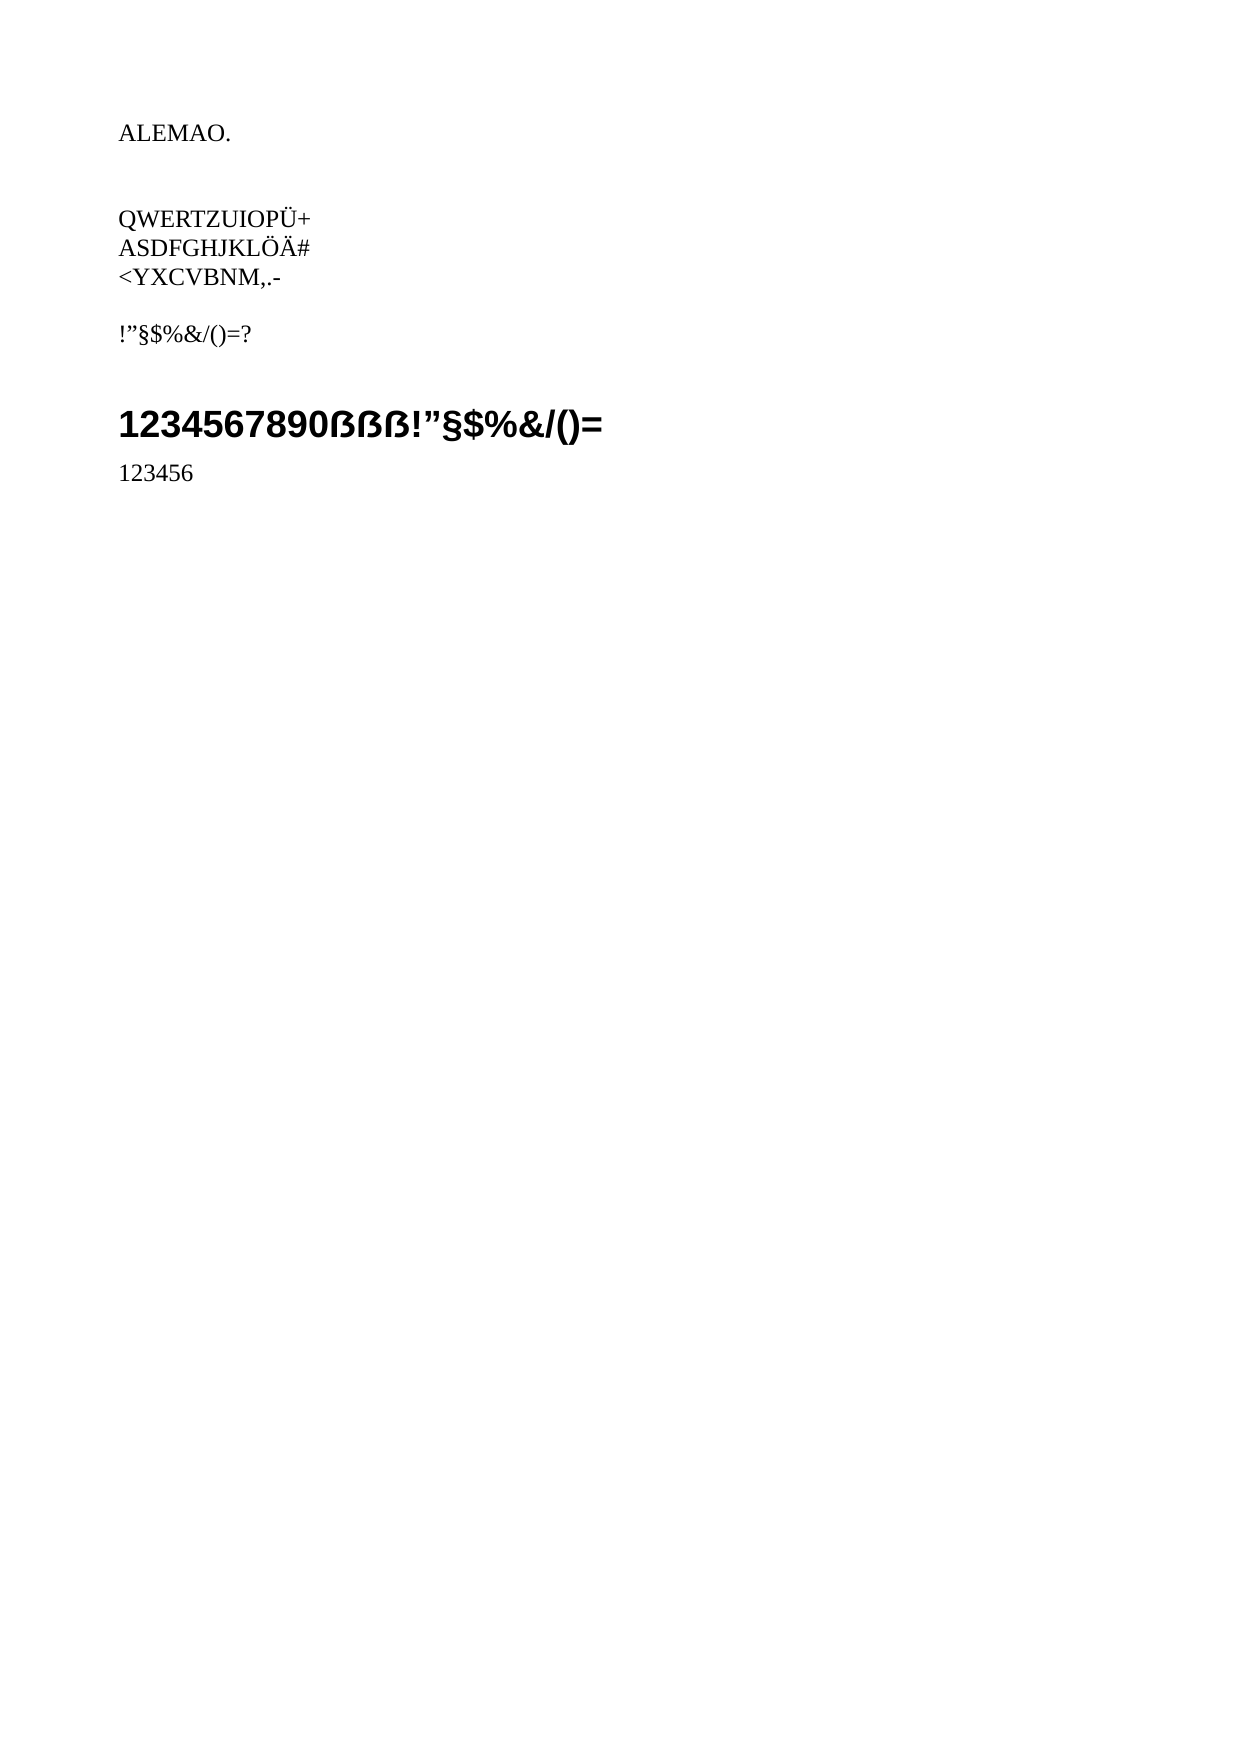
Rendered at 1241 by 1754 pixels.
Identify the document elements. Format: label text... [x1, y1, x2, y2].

text ASDFGHJKLÖÄ# [118, 233, 1122, 262]
text QWERTZUIOPÜ+ [118, 204, 1122, 233]
text <YXCVBNM,.- [118, 262, 1122, 291]
subtitle 1234567890ẞẞẞ!”§$%&/()= [118, 402, 1122, 446]
text ALEMAO. [118, 118, 1122, 147]
text !”§$%&/()=? [118, 319, 1122, 348]
text 123456 [118, 458, 1122, 487]
